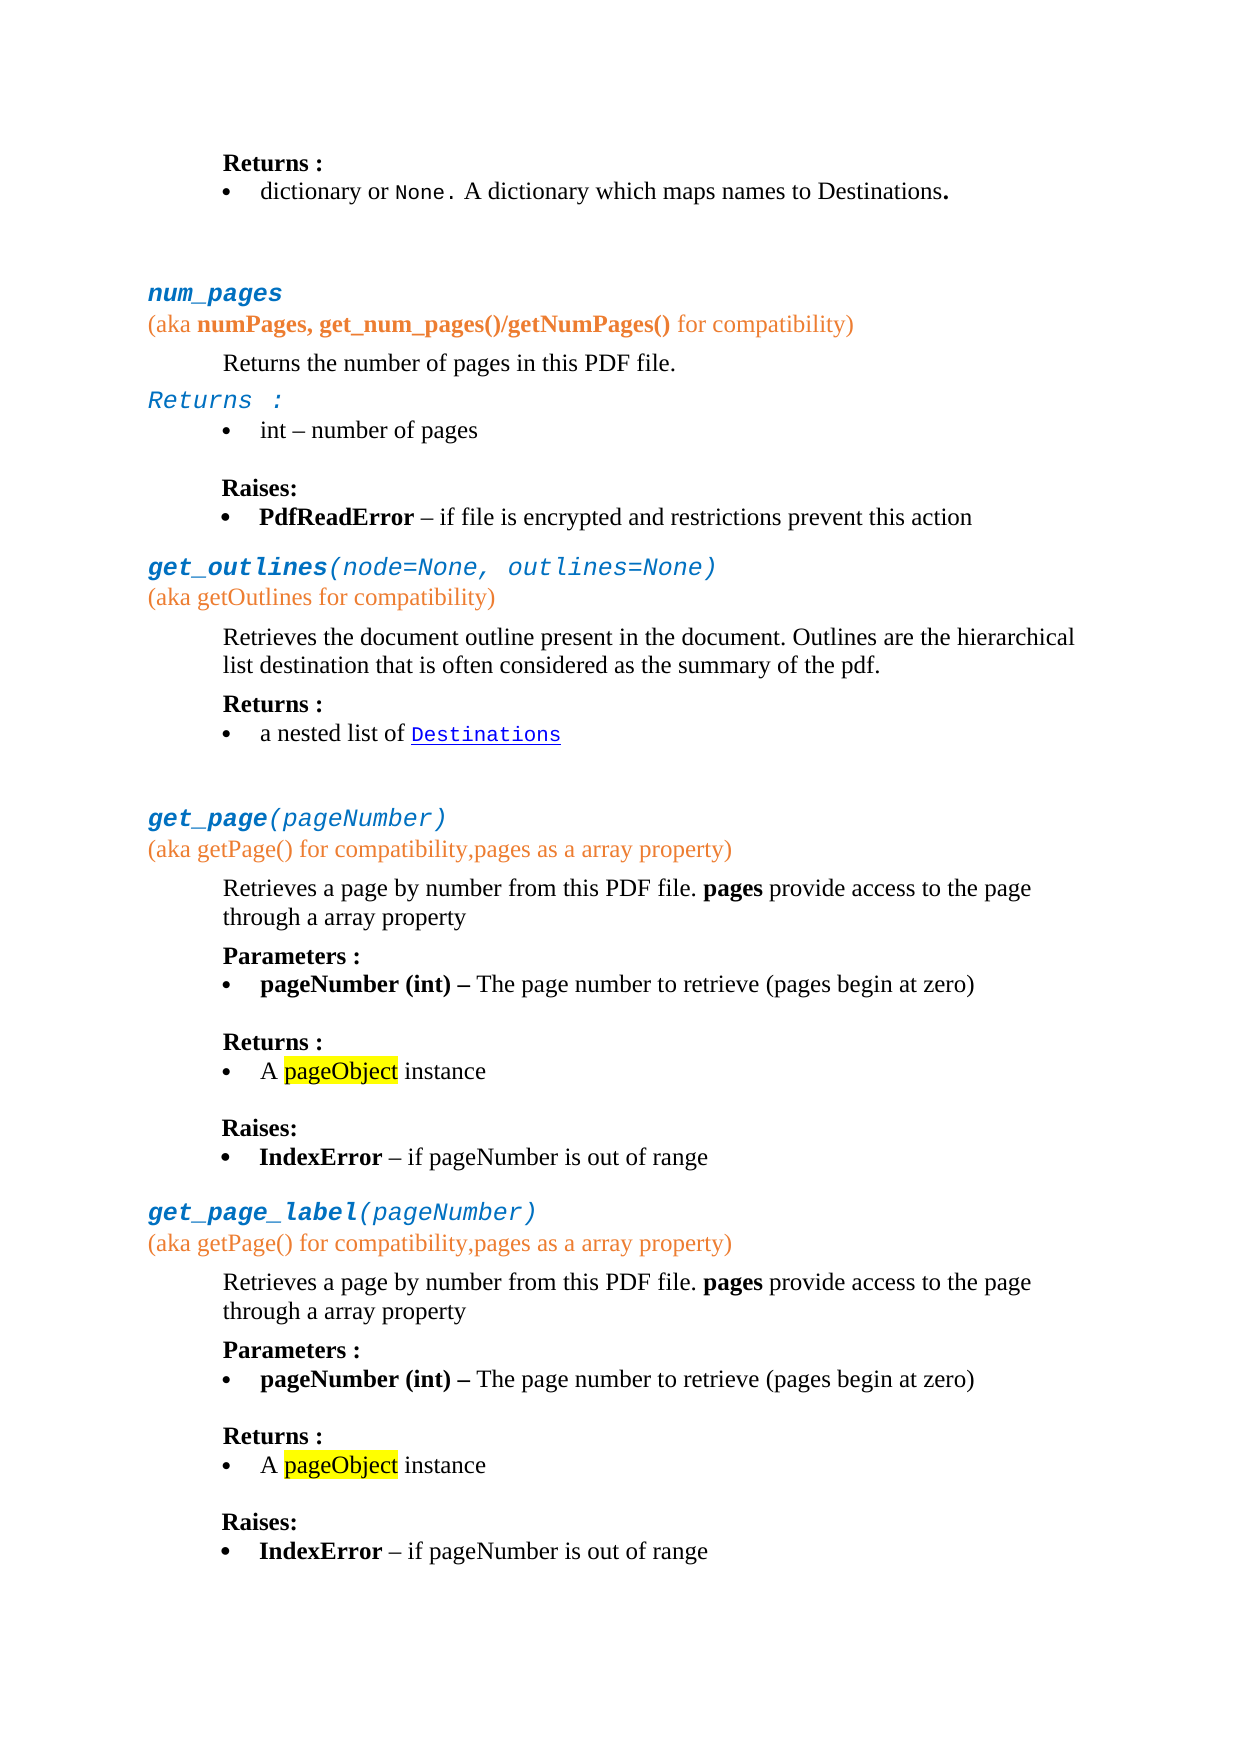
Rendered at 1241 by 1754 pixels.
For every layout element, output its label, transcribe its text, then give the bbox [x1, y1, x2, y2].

list PdfReadError – if file is encrypted and restrictions prevent this action [221, 502, 1093, 531]
text num_pages [148, 281, 1093, 309]
text Parameters : [223, 1335, 1093, 1364]
text Returns the number of pages in this PDF file. [223, 348, 1093, 377]
text Retrieves a page by number from this PDF file. pages provide access to the page through a array property [223, 873, 1093, 930]
list IndexError – if pageNumber is out of range [221, 1536, 1093, 1565]
text (aka getPage() for compatibility,pages as a array property) [148, 1228, 1093, 1257]
text (aka numPages, get_num_pages()/getNumPages() for compatibility) [148, 309, 1093, 338]
list pageNumber (int) – The page number to retrieve (pages begin at zero) [223, 969, 1093, 998]
list a nested list of Destinations [223, 718, 1093, 748]
text (aka getOutlines for compatibility) [148, 582, 1093, 611]
text Returns : [223, 689, 1093, 718]
list A pageObject instance [223, 1450, 1093, 1479]
text Retrieves the document outline present in the document. Outlines are the hierarchical list destination that is often considered as the summary of the pdf. [223, 622, 1093, 679]
text Returns : [223, 148, 1093, 176]
text Parameters : [223, 941, 1093, 969]
text Retrieves a page by number from this PDF file. pages provide access to the page through a array property [223, 1267, 1093, 1324]
list IndexError – if pageNumber is out of range [221, 1142, 1093, 1171]
text Returns : [223, 1027, 1093, 1056]
text Raises: [221, 1113, 1093, 1142]
text Raises: [221, 473, 1093, 502]
list dictionary or None. A dictionary which maps names to Destinations. [223, 176, 1093, 234]
text Raises: [221, 1507, 1093, 1536]
text get_page_label(pageNumber) [148, 1199, 1093, 1228]
text Returns : [223, 1421, 1093, 1450]
text (aka getPage() for compatibility,pages as a array property) [148, 834, 1093, 862]
list pageNumber (int) – The page number to retrieve (pages begin at zero) [223, 1364, 1093, 1392]
text Returns : [148, 387, 1093, 416]
list int – number of pages [223, 416, 1093, 444]
text get_page(pageNumber) [148, 805, 1093, 834]
text get_outlines(node=None, outlines=None) [148, 554, 1093, 582]
list A pageObject instance [223, 1056, 1093, 1084]
